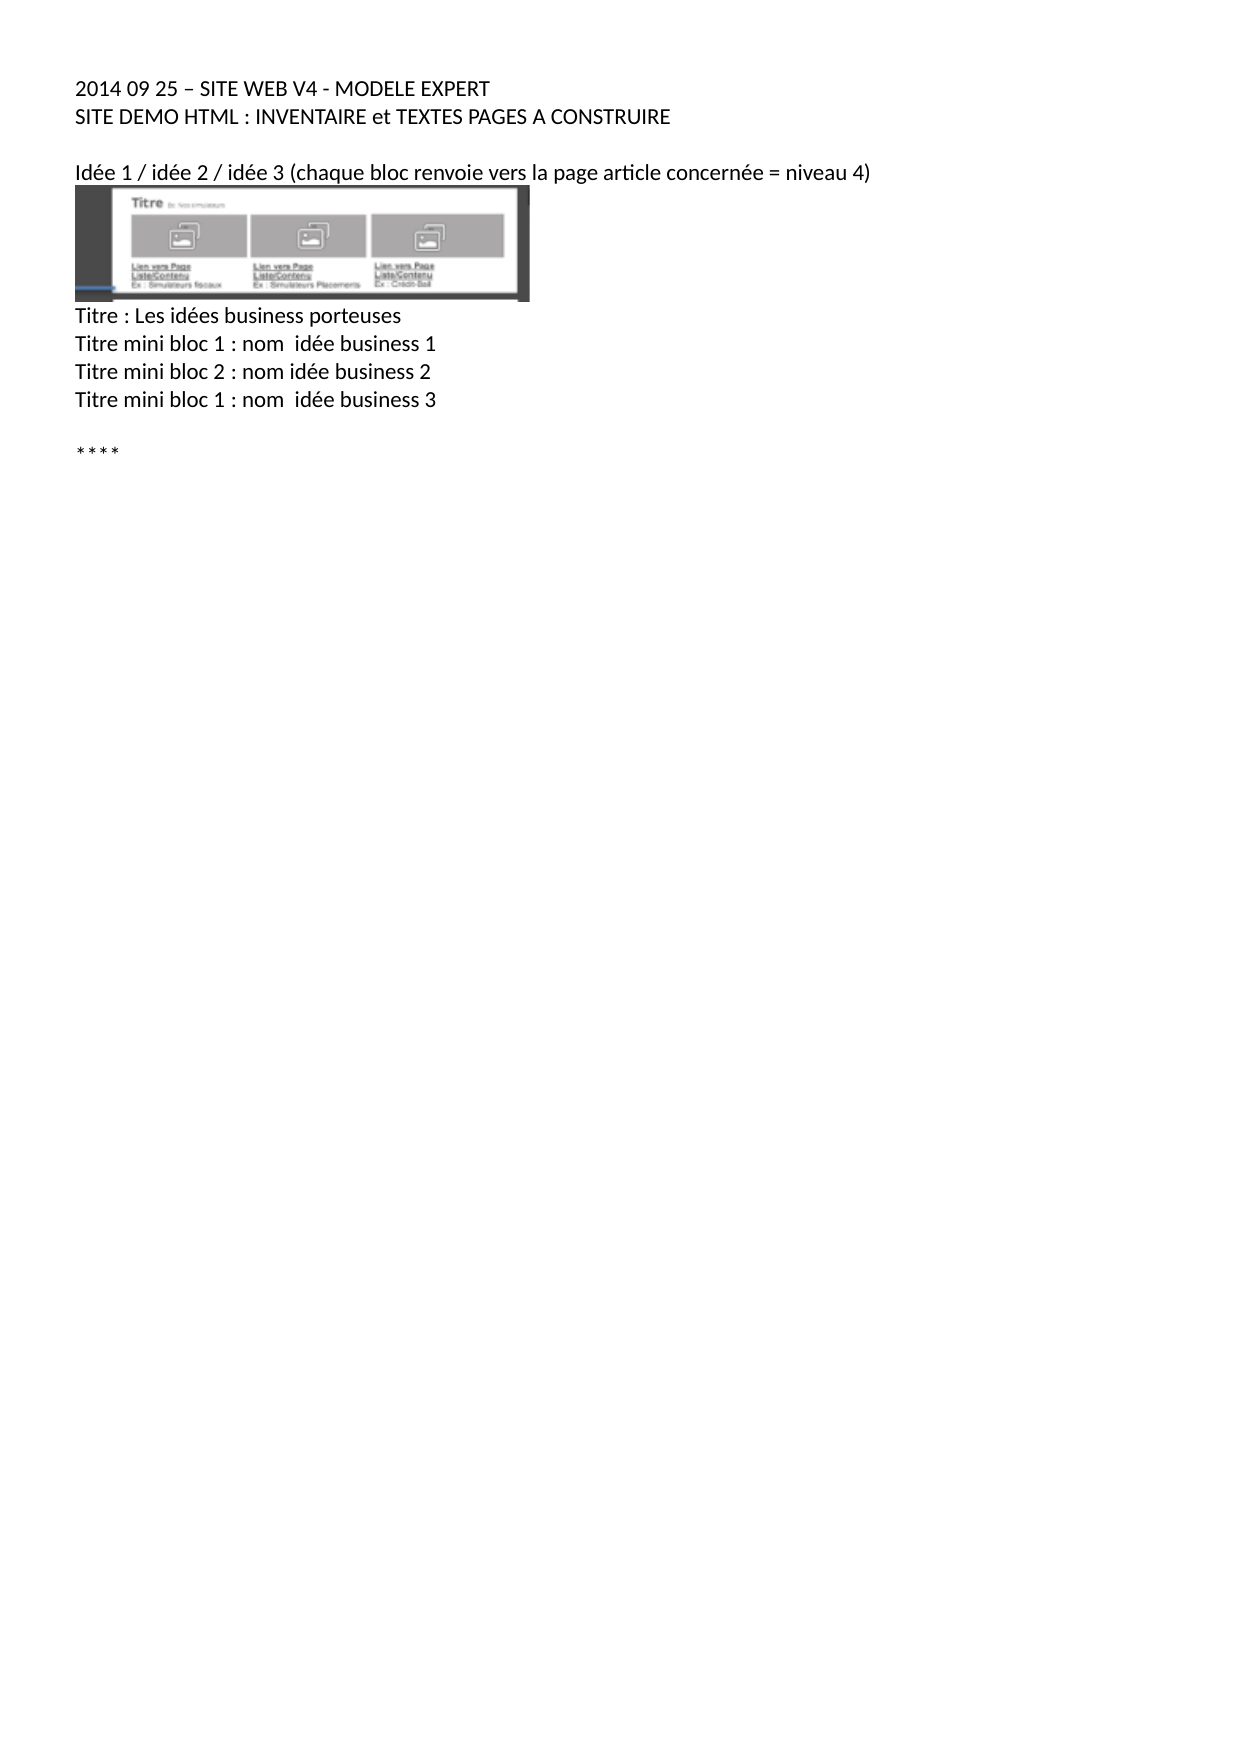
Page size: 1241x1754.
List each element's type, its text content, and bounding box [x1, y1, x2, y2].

text Idée 1 / idée 2 / idée 3 (chaque bloc renvoie vers la page article concernée = niveau 4) [75, 158, 1165, 186]
text Titre mini bloc 1 : nom idée business 3 [75, 385, 1165, 413]
text **** [75, 441, 1165, 469]
text Titre mini bloc 1 : nom idée business 1 [75, 329, 1165, 357]
text Titre mini bloc 2 : nom idée business 2 [75, 357, 1165, 385]
text Titre : Les idées business porteuses [75, 301, 1165, 329]
